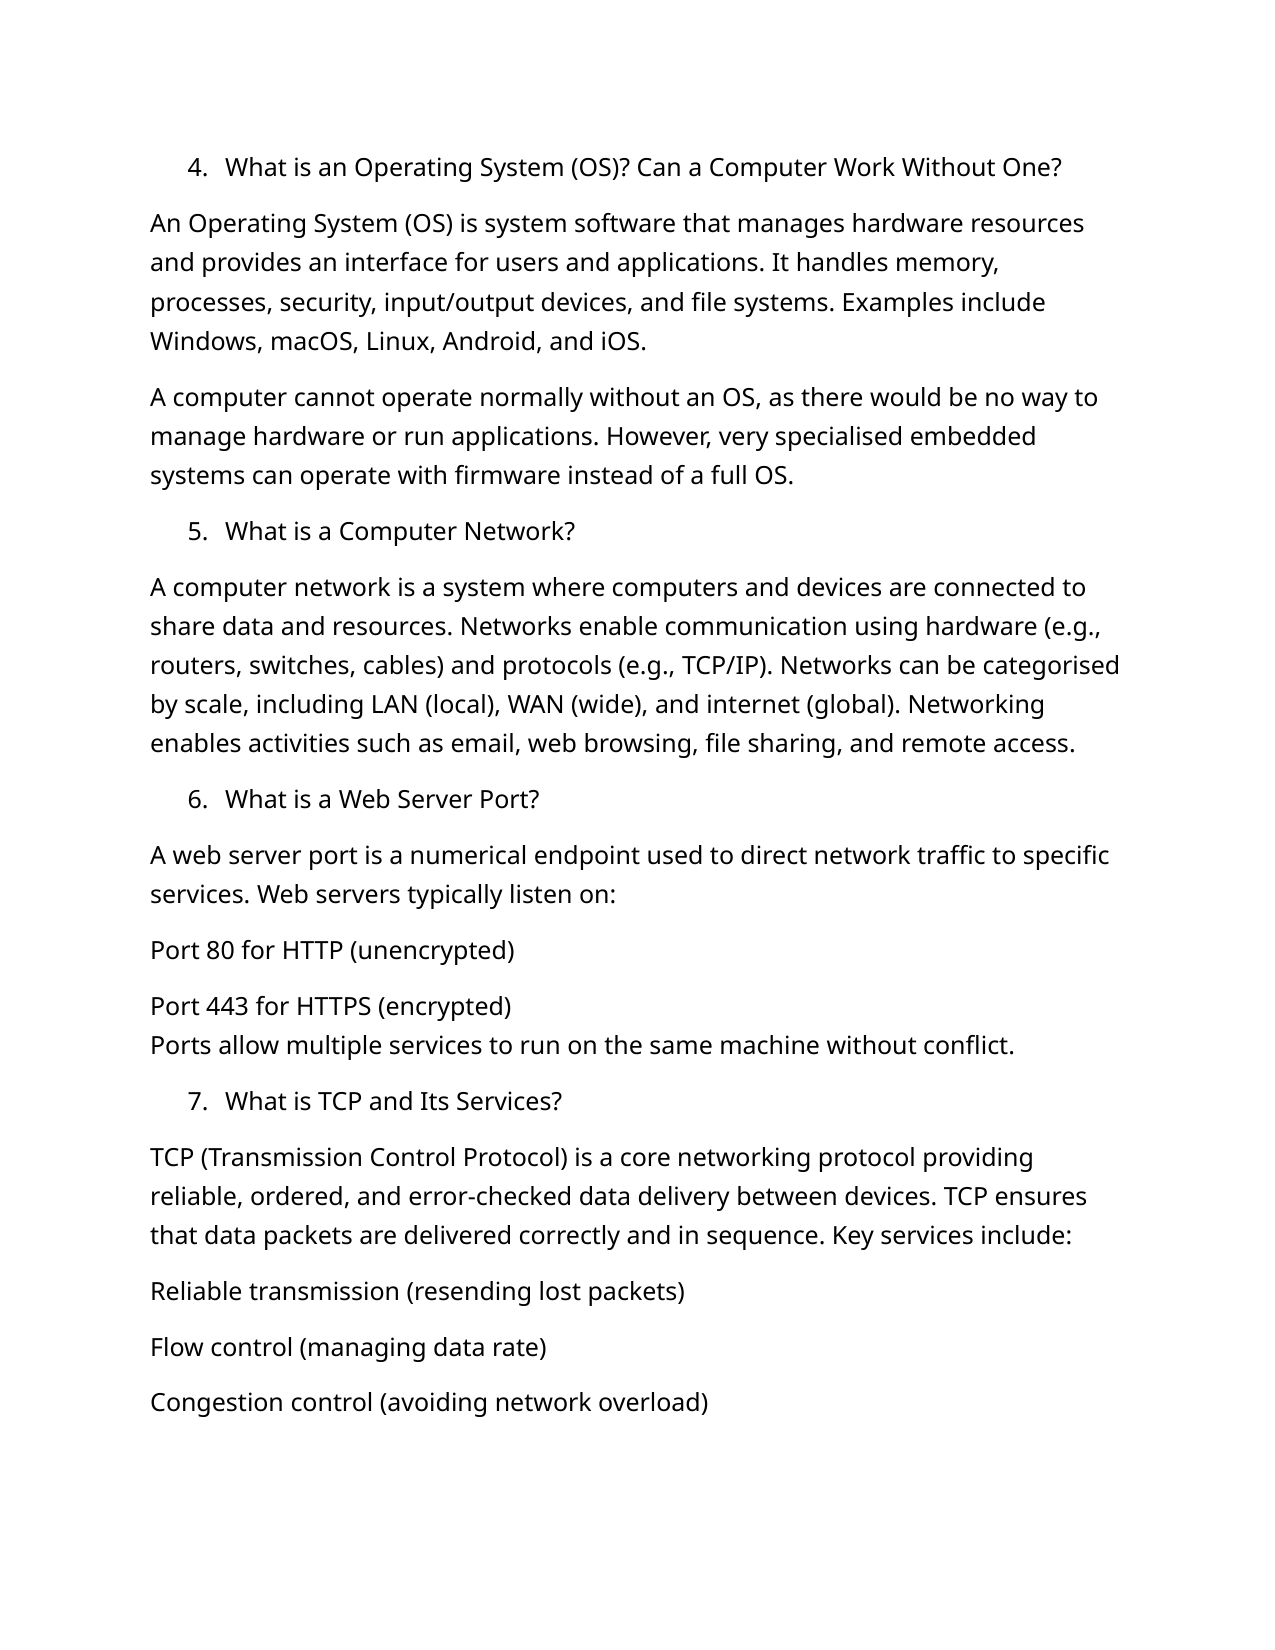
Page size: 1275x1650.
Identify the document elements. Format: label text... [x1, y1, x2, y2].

text A computer cannot operate normally without an OS, as there would be no way to manage hardware or run applications. However, very specialised embedded systems can operate with firmware instead of a full OS. [150, 379, 1125, 492]
text Port 80 for HTTP (unencrypted) [150, 932, 1125, 967]
text Reliable transmission (resending lost packets) [150, 1273, 1125, 1307]
text Congestion control (avoiding network overload) [150, 1385, 1125, 1419]
text Port 443 for HTTPS (encrypted) Ports allow multiple services to run on the same machine without conflict. [150, 988, 1125, 1062]
list What is TCP and Its Services? [187, 1083, 1125, 1117]
list What is a Computer Network? [187, 513, 1125, 547]
text A web server port is a numerical endpoint used to direct network traffic to specific services. Web servers typically listen on: [150, 837, 1125, 911]
list What is an Operating System (OS)? Can a Computer Work Without One? [187, 150, 1125, 184]
list What is a Web Server Port? [187, 782, 1125, 816]
text An Operating System (OS) is system software that manages hardware resources and provides an interface for users and applications. It handles memory, processes, security, input/output devices, and file systems. Examples include Windows, macOS, Linux, Android, and iOS. [150, 206, 1125, 357]
text Flow control (managing data rate) [150, 1329, 1125, 1363]
text A computer network is a system where computers and devices are connected to share data and resources. Networks enable communication using hardware (e.g., routers, switches, cables) and protocols (e.g., TCP/IP). Networks can be categorised by scale, including LAN (local), WAN (wide), and internet (global). Networking enables activities such as email, web browsing, file sharing, and remote access. [150, 569, 1125, 760]
text TCP (Transmission Control Protocol) is a core networking protocol providing reliable, ordered, and error-checked data delivery between devices. TCP ensures that data packets are delivered correctly and in sequence. Key services include: [150, 1139, 1125, 1252]
